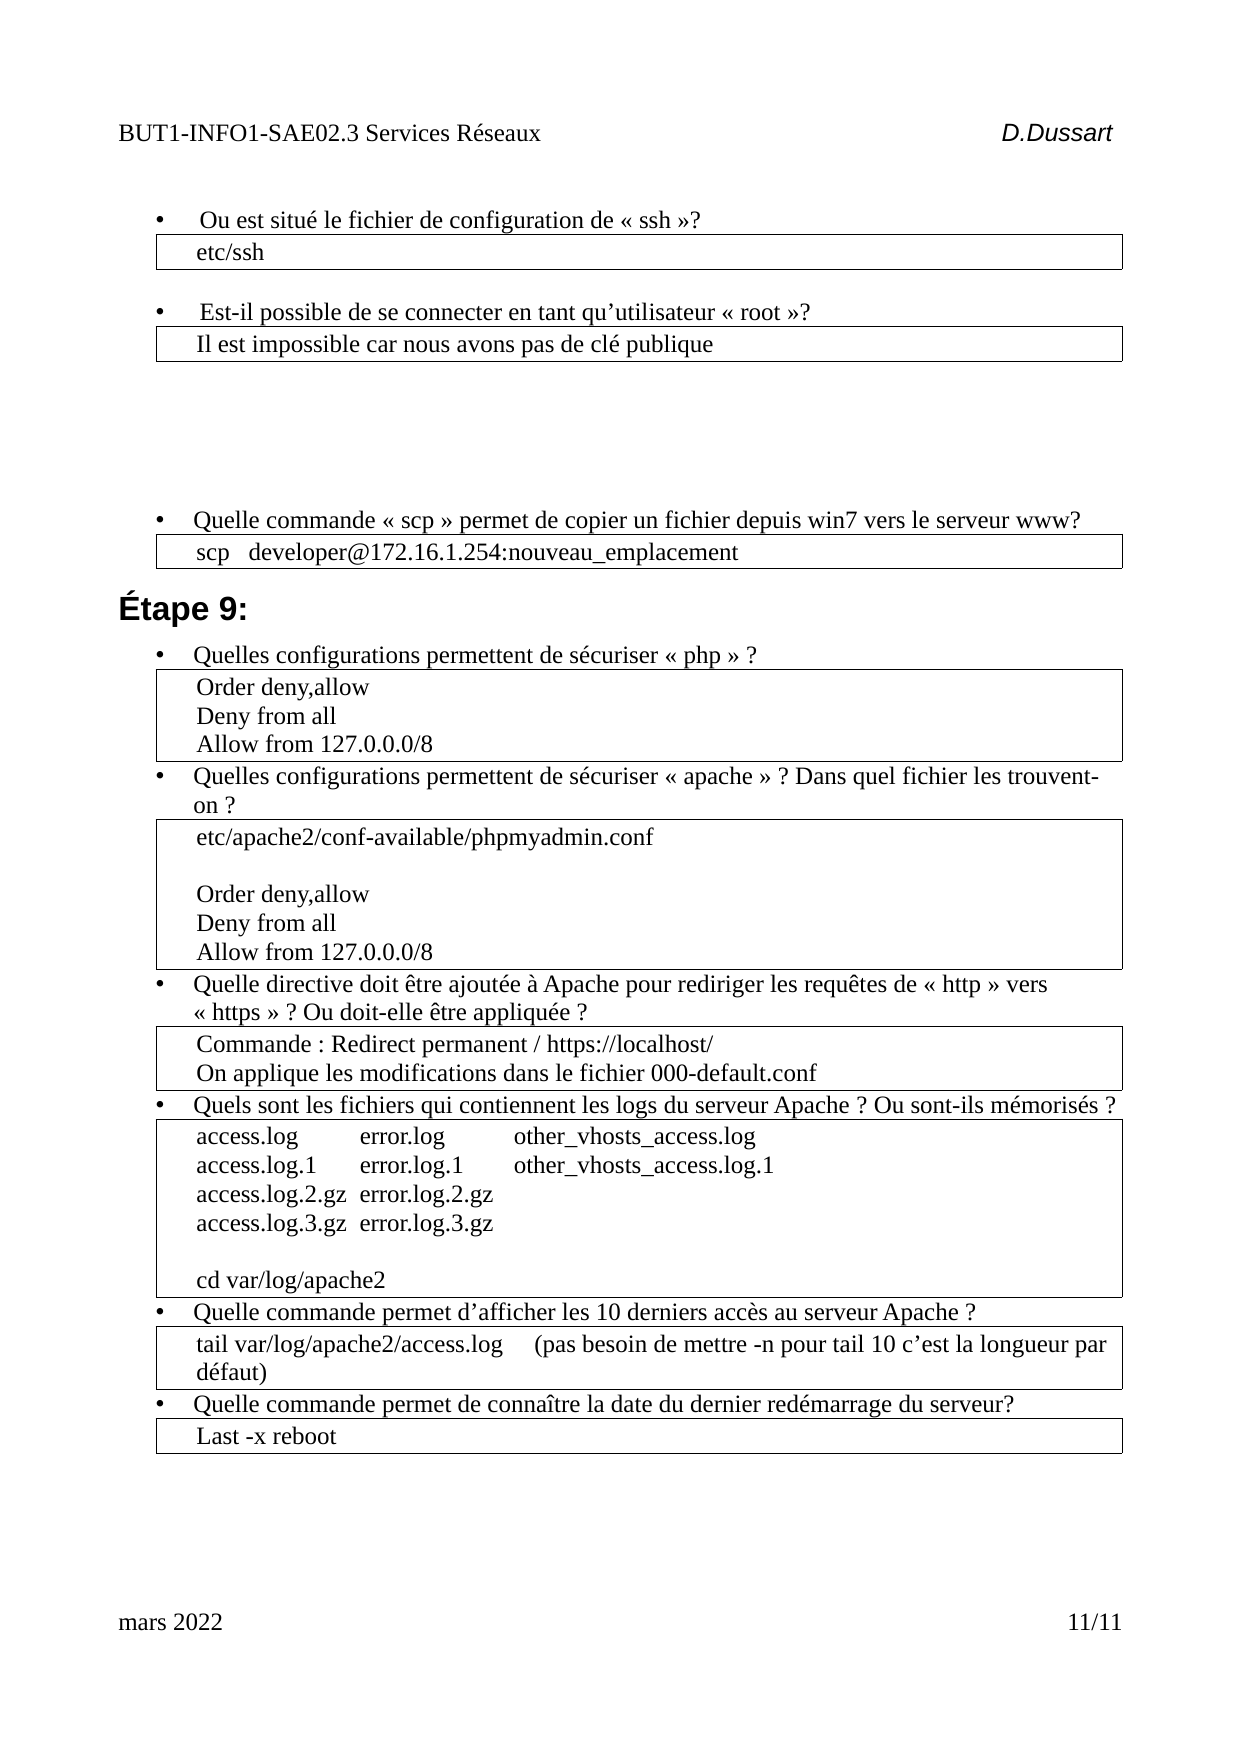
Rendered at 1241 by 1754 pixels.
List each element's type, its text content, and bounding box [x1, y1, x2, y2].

list Deny from all [157, 905, 1122, 934]
list access.log error.log other_vhosts_access.log [157, 1120, 1122, 1147]
list Commande : Redirect permanent / https://localhost/ [157, 1027, 1122, 1055]
list Quelle commande permet de connaître la date du dernier redémarrage du serveur? [156, 1390, 1122, 1418]
list Ou est situé le fichier de configuration de « ssh »? [156, 205, 1122, 234]
list etc/apache2/conf-available/phpmyadmin.conf [157, 820, 1122, 851]
list Order deny,allow [157, 876, 1122, 905]
list Allow from 127.0.0.0/8 [157, 727, 1122, 761]
list Quelle commande « scp » permet de copier un fichier depuis win7 vers le serveur www? [156, 505, 1122, 533]
list Il est impossible car nous avons pas de clé publique [157, 327, 1122, 361]
list Quels sont les fichiers qui contiennent les logs du serveur Apache ? Ou sont-ils mémorisés ? [156, 1091, 1122, 1118]
list Quelles configurations permettent de sécuriser « php » ? [156, 640, 1122, 669]
list Order deny,allow [157, 670, 1122, 698]
list Quelles configurations permettent de sécuriser « apache » ? Dans quel fichier les trouvent-on ? [156, 762, 1122, 819]
list On applique les modifications dans le fichier 000-default.conf [157, 1055, 1122, 1090]
list access.log.2.gz error.log.2.gz [157, 1176, 1122, 1205]
list Last -x reboot [157, 1419, 1122, 1453]
list Quelle commande permet d’afficher les 10 derniers accès au serveur Apache ? [156, 1298, 1122, 1326]
list Deny from all [157, 698, 1122, 727]
list cd var/log/apache2 [157, 1262, 1122, 1297]
list Quelle directive doit être ajoutée à Apache pour rediriger les requêtes de « http » vers « https » ? Ou doit-elle être appliquée ? [156, 970, 1122, 1026]
subtitle Étape 9: [118, 589, 1122, 628]
list scp developer@172.16.1.254:nouveau_emplacement [157, 535, 1122, 568]
list access.log.3.gz error.log.3.gz [157, 1205, 1122, 1236]
list access.log.1 error.log.1 other_vhosts_access.log.1 [157, 1147, 1122, 1176]
list tail var/log/apache2/access.log (pas besoin de mettre -n pour tail 10 c’est la longueur par défaut) [157, 1327, 1122, 1389]
list etc/ssh [157, 235, 1122, 269]
list Allow from 127.0.0.0/8 [157, 934, 1122, 969]
list Est-il possible de se connecter en tant qu’utilisateur « root »? [156, 297, 1122, 326]
